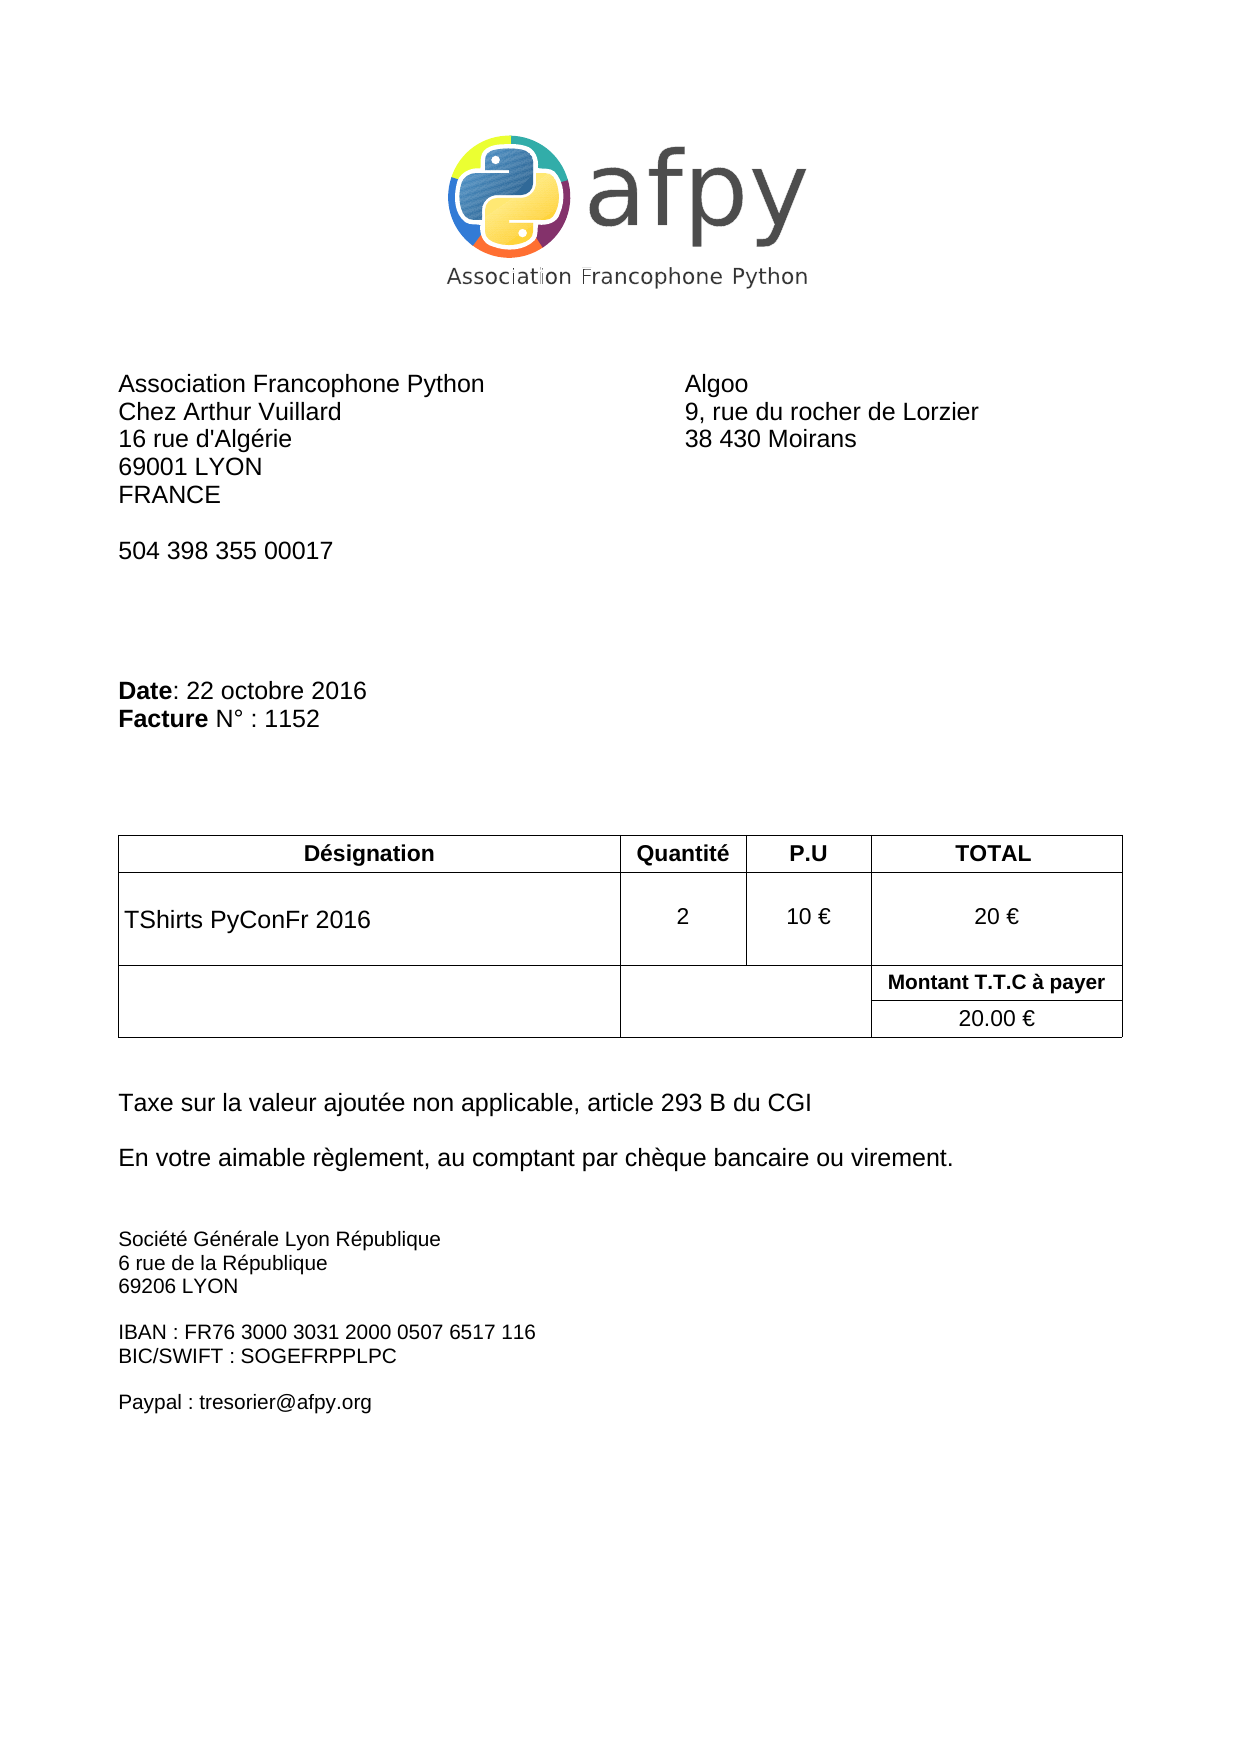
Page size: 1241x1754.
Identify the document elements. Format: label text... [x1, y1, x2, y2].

table_header Algoo 9, rue du rocher de Lorzier 38 430 Moirans [685, 369, 1122, 565]
table_header P.U [747, 836, 871, 872]
table_header [535, 369, 684, 565]
table_header Quantité [621, 836, 746, 872]
table_cell 2 [621, 873, 746, 965]
table_cell [118, 565, 535, 593]
table_header Désignation [119, 836, 620, 872]
table_cell 20 € [872, 873, 1122, 965]
text Paypal : tresorier@afpy.org [118, 1391, 1122, 1414]
table_cell 20,00 € [872, 1001, 1122, 1037]
table_header [119, 966, 620, 1037]
text BIC/SWIFT : SOGEFRPPLPC [118, 1344, 1122, 1367]
table_header Montant T.T.C à payer [872, 966, 1122, 1000]
table_header Association Francophone Python Chez Arthur Vuillard 16 rue d'Algérie 69001 LYON FRANCE 504 398 355 00017 [118, 369, 535, 565]
text Facture N° : 1152 [118, 704, 1122, 732]
table_header [621, 966, 871, 1037]
table_header TOTAL [872, 836, 1122, 872]
table_cell 10 € [747, 873, 871, 965]
text 69206 LYON [118, 1274, 1122, 1298]
text IBAN : FR76 3000 3031 2000 0507 6517 116 [118, 1321, 1122, 1344]
table_cell [535, 565, 684, 593]
text Date: 22 octobre 2016 [118, 676, 1122, 704]
text Société Générale Lyon République [118, 1228, 1122, 1251]
text Taxe sur la valeur ajoutée non applicable, article 293 B du CGI [118, 1088, 1122, 1116]
table_cell [685, 565, 1122, 593]
table_cell TShirts PyConFr 2016 [119, 873, 620, 965]
text En votre aimable règlement, au comptant par chèque bancaire ou virement. [118, 1144, 1122, 1172]
text 6 rue de la République [118, 1251, 1122, 1274]
